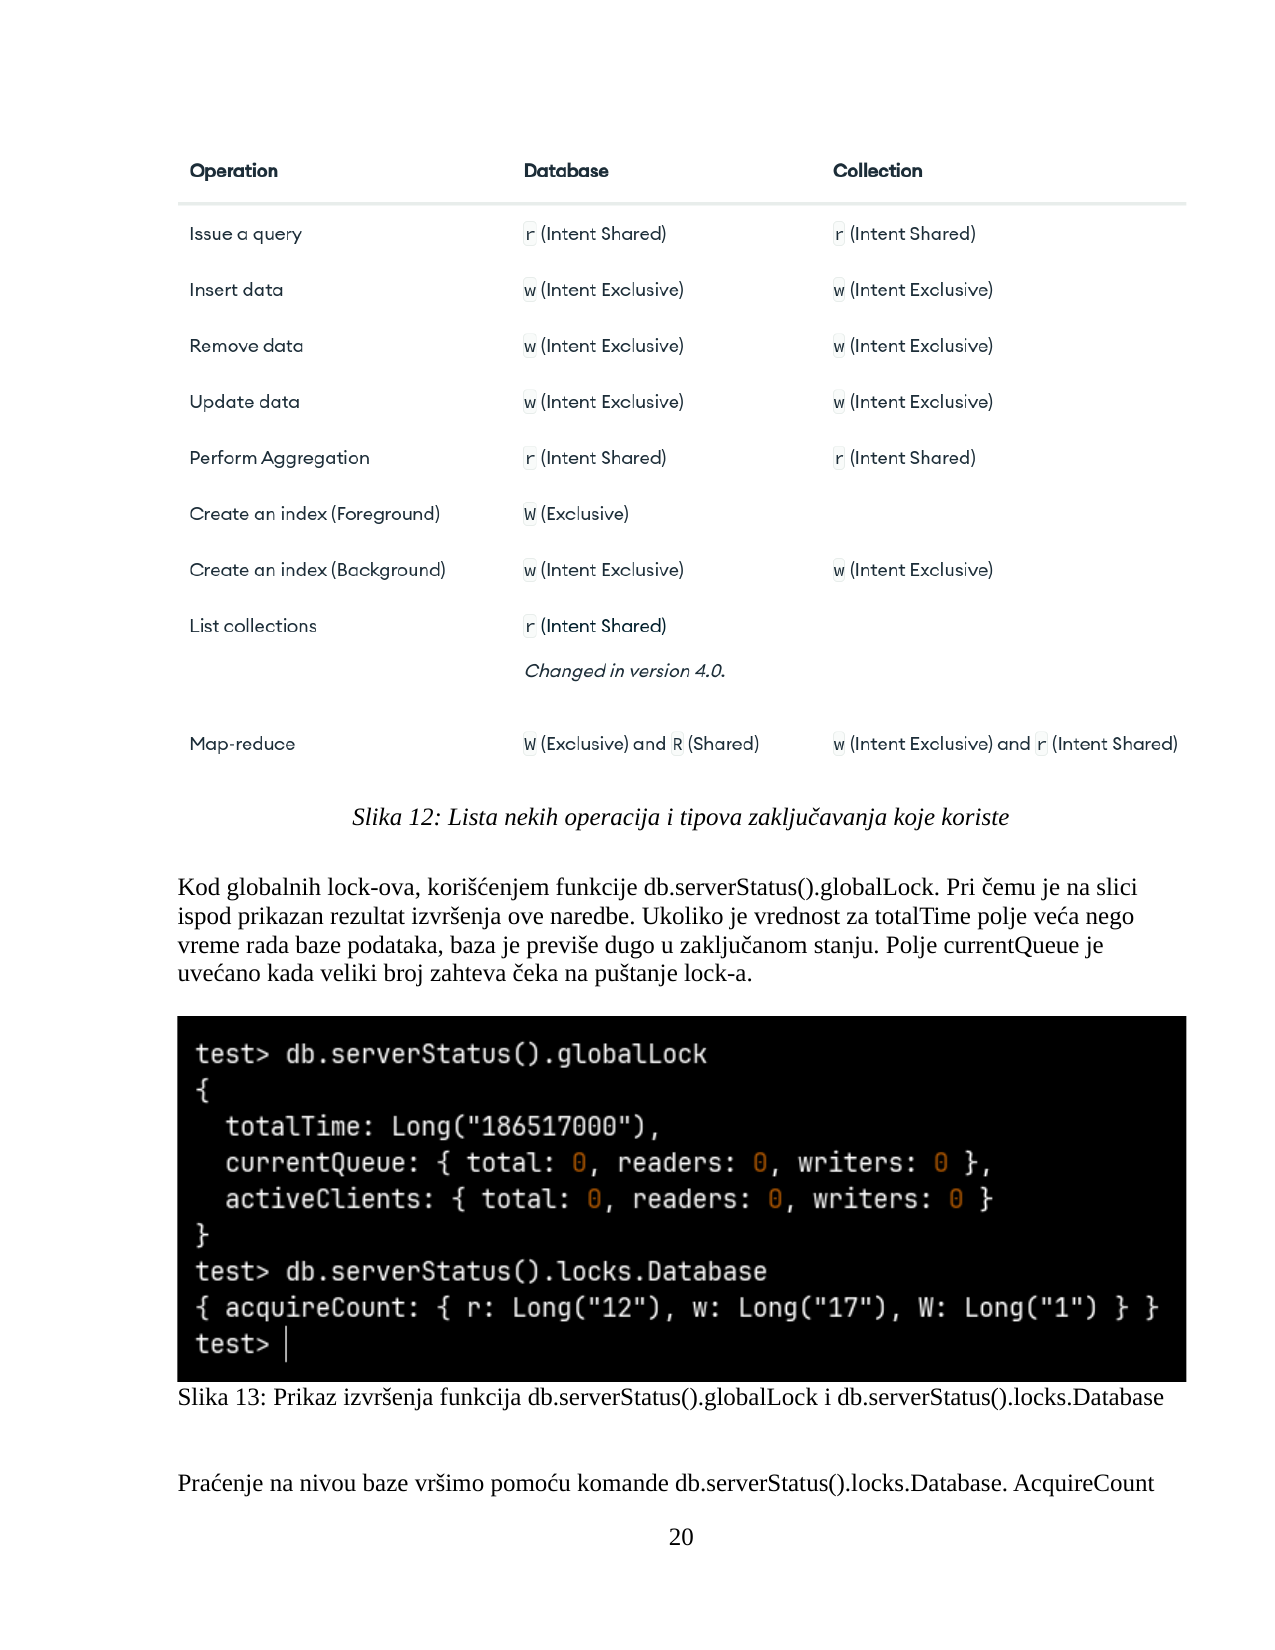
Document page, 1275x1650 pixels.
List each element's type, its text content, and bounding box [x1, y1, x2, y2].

text Slika 13: Prikaz izvršenja funkcija db.serverStatus().globalLock i db.serverStatus().locks.Database Praćenje na nivou baze vršimo pomoću komande db.serverStatus().locks.Database. AcquireCount [177, 1382, 1186, 1497]
text Kod globalnih lock-ova, korišćenjem funkcije db.serverStatus().globalLock. Pri čemu je na slici ispod prikazan rezultat izvršenja ove naredbe. Ukoliko je vrednost za totalTime polje veća nego vreme rada baze podataka, baza je previše dugo u zaključanom stanju. Polje currentQueue je uvećano kada veliki broj zahteva čeka na puštanje lock-a. [177, 843, 1186, 987]
picture [177, 1016, 1187, 1382]
text Slika 12: Lista nekih operacija i tipova zaključavanja koje koriste [177, 774, 1186, 831]
text [177, 987, 1186, 1016]
picture [177, 135, 1187, 774]
